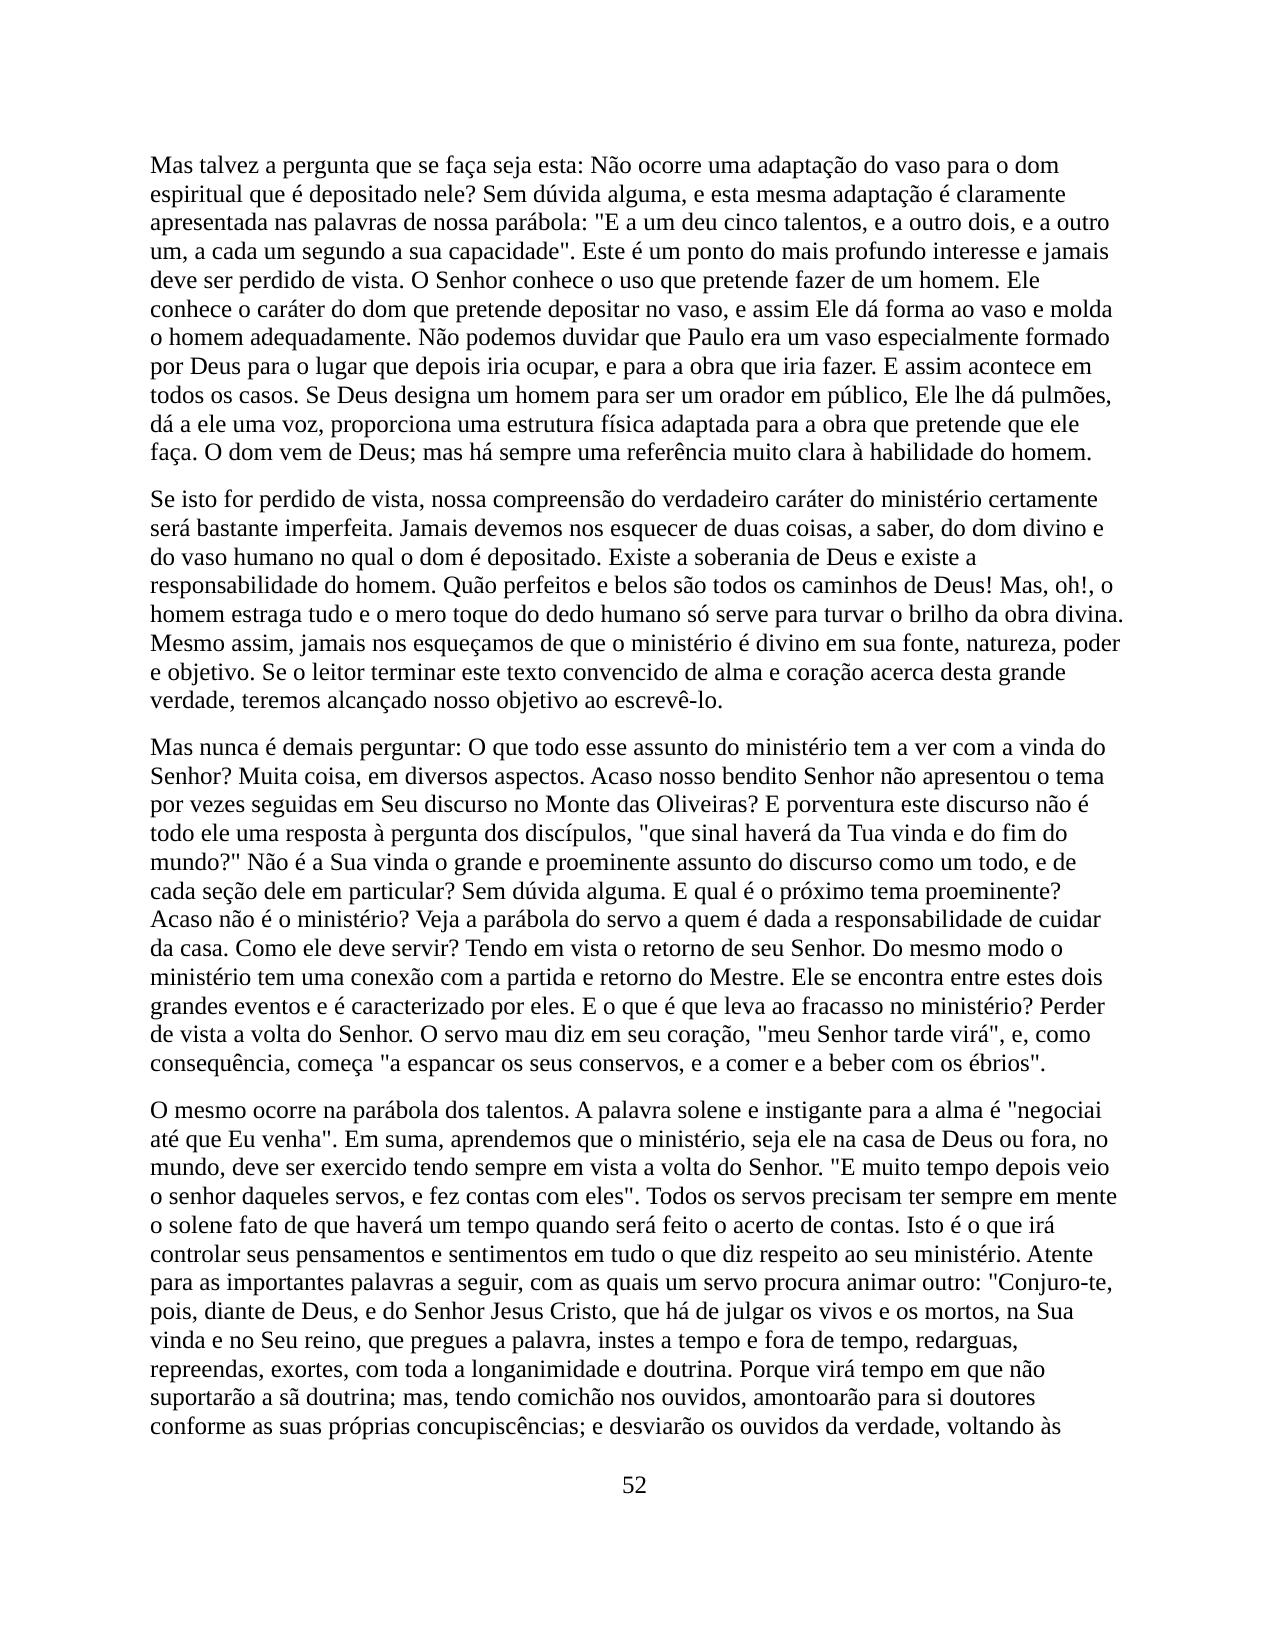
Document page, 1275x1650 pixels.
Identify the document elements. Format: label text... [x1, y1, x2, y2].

text O mesmo ocorre na parábola dos talentos. A palavra solene e instigante para a alma é "negociai até que Eu venha". Em suma, aprendemos que o ministério, seja ele na casa de Deus ou fora, no mundo, deve ser exercido tendo sempre em vista a volta do Senhor. "E muito tempo depois veio o senhor daqueles servos, e fez contas com eles". Todos os servos precisam ter sempre em mente o solene fato de que haverá um tempo quando será feito o acerto de contas. Isto é o que irá controlar seus pensamentos e sentimentos em tudo o que diz respeito ao seu ministério. Atente para as importantes palavras a seguir, com as quais um servo procura animar outro: "Conjuro-te, pois, diante de Deus, e do Senhor Jesus Cristo, que há de julgar os vivos e os mortos, na Sua vinda e no Seu reino, que pregues a palavra, instes a tempo e fora de tempo, redarguas, repreendas, exortes, com toda a longanimidade e doutrina. Porque virá tempo em que não suportarão a sã doutrina; mas, tendo comichão nos ouvidos, amontoarão para si doutores conforme as suas próprias concupiscências; e desviarão os ouvidos da verdade, voltando às [150, 1095, 1125, 1440]
text Mas talvez a pergunta que se faça seja esta: Não ocorre uma adaptação do vaso para o dom espiritual que é depositado nele? Sem dúvida alguma, e esta mesma adaptação é claramente apresentada nas palavras de nossa parábola: "E a um deu cinco talentos, e a outro dois, e a outro um, a cada um segundo a sua capacidade". Este é um ponto do mais profundo interesse e jamais deve ser perdido de vista. O Senhor conhece o uso que pretende fazer de um homem. Ele conhece o caráter do dom que pretende depositar no vaso, e assim Ele dá forma ao vaso e molda o homem adequadamente. Não podemos duvidar que Paulo era um vaso especialmente formado por Deus para o lugar que depois iria ocupar, e para a obra que iria fazer. E assim acontece em todos os casos. Se Deus designa um homem para ser um orador em público, Ele lhe dá pulmões, dá a ele uma voz, proporciona uma estrutura física adaptada para a obra que pretende que ele faça. O dom vem de Deus; mas há sempre uma referência muito clara à habilidade do homem. [150, 150, 1125, 466]
text Se isto for perdido de vista, nossa compreensão do verdadeiro caráter do ministério certamente será bastante imperfeita. Jamais devemos nos esquecer de duas coisas, a saber, do dom divino e do vaso humano no qual o dom é depositado. Existe a soberania de Deus e existe a responsabilidade do homem. Quão perfeitos e belos são todos os caminhos de Deus! Mas, oh!, o homem estraga tudo e o mero toque do dedo humano só serve para turvar o brilho da obra divina. Mesmo assim, jamais nos esqueçamos de que o ministério é divino em sua fonte, natureza, poder e objetivo. Se o leitor terminar este texto convencido de alma e coração acerca desta grande verdade, teremos alcançado nosso objetivo ao escrevê-lo. [150, 484, 1125, 714]
text Mas nunca é demais perguntar: O que todo esse assunto do ministério tem a ver com a vinda do Senhor? Muita coisa, em diversos aspectos. Acaso nosso bendito Senhor não apresentou o tema por vezes seguidas em Seu discurso no Monte das Oliveiras? E porventura este discurso não é todo ele uma resposta à pergunta dos discípulos, "que sinal haverá da Tua vinda e do fim do mundo?" Não é a Sua vinda o grande e proeminente assunto do discurso como um todo, e de cada seção dele em particular? Sem dúvida alguma. E qual é o próximo tema proeminente? Acaso não é o ministério? Veja a parábola do servo a quem é dada a responsabilidade de cuidar da casa. Como ele deve servir? Tendo em vista o retorno de seu Senhor. Do mesmo modo o ministério tem uma conexão com a partida e retorno do Mestre. Ele se encontra entre estes dois grandes eventos e é caracterizado por eles. E o que é que leva ao fracasso no ministério? Perder de vista a volta do Senhor. O servo mau diz em seu coração, "meu Senhor tarde virá", e, como consequência, começa "a espancar os seus conservos, e a comer e a beber com os ébrios". [150, 732, 1125, 1077]
